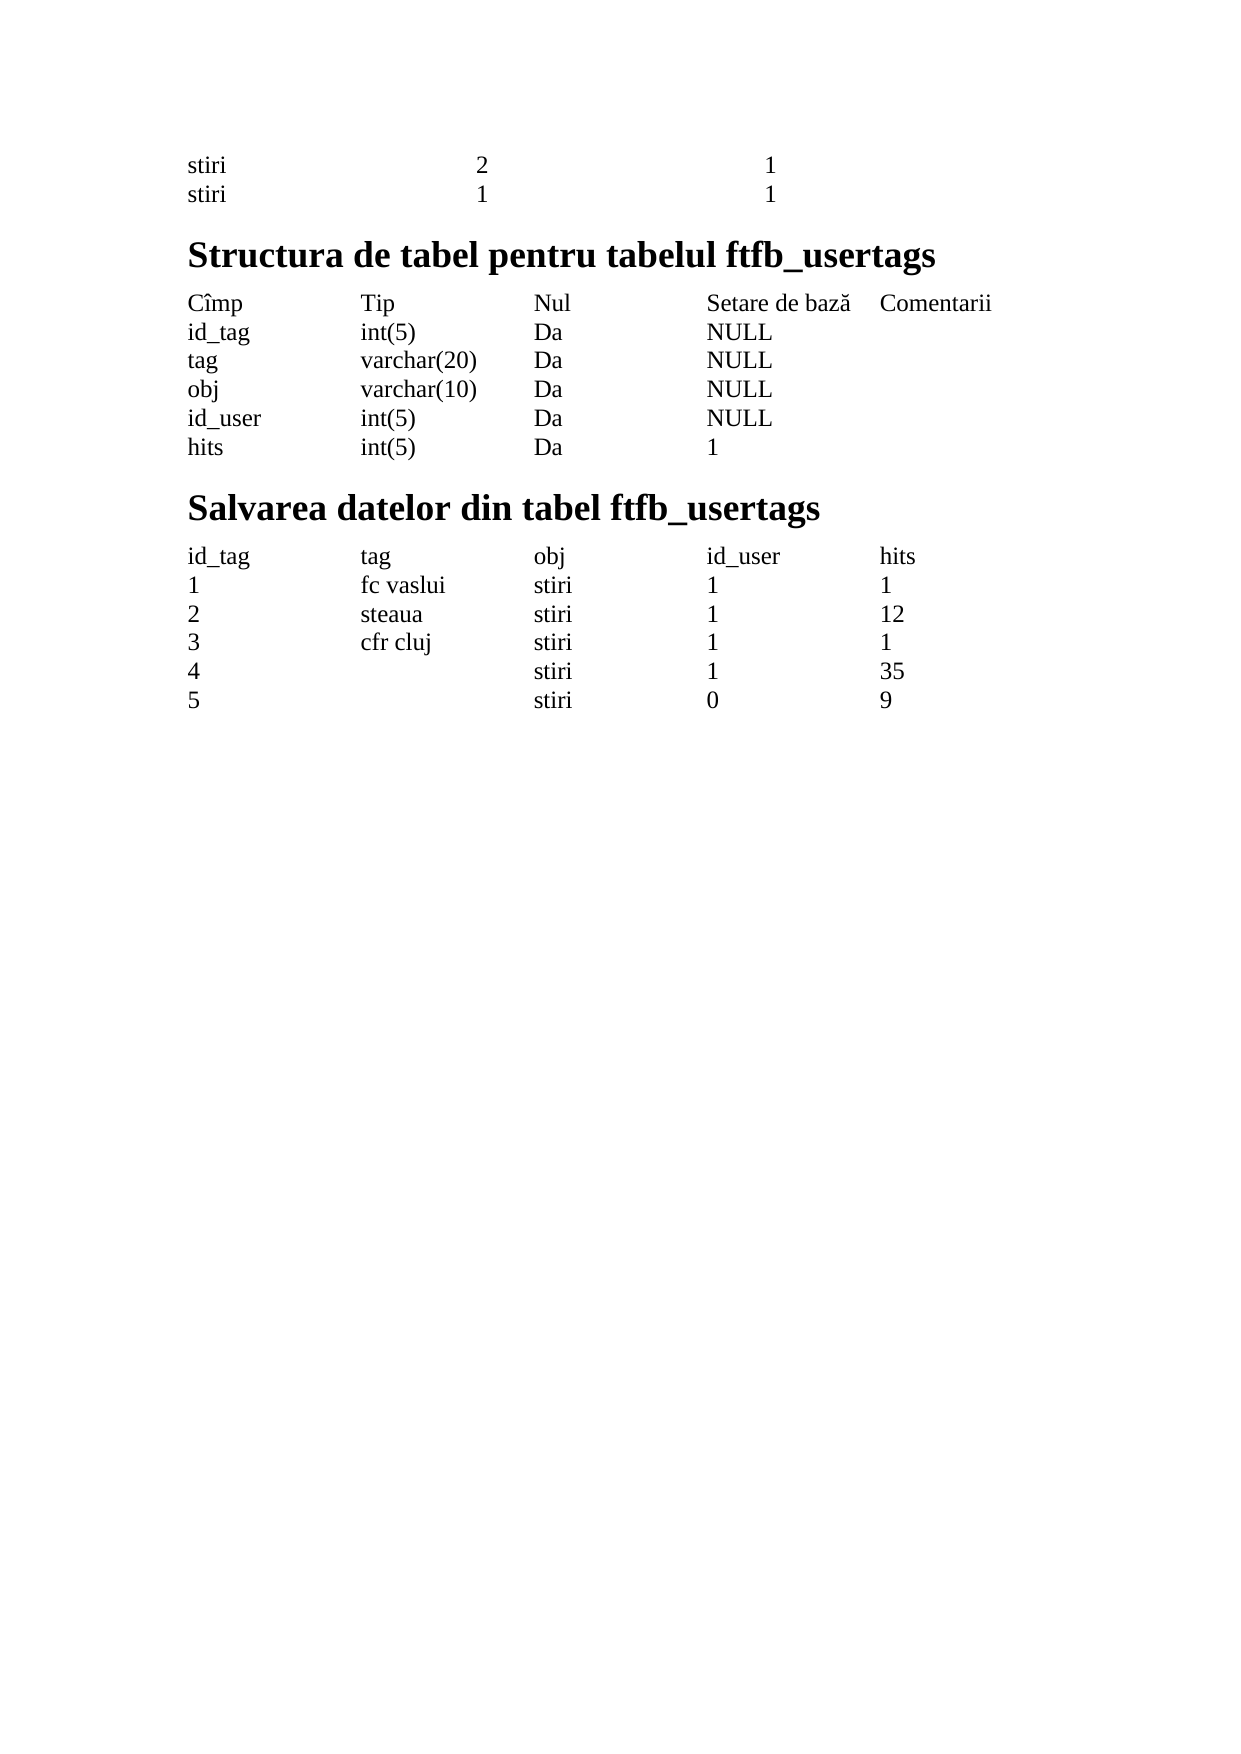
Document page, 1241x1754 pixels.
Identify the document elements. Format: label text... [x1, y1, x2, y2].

table_cell fc vaslui [360, 570, 533, 599]
table_cell 2 [188, 599, 360, 627]
table_cell tag [188, 346, 360, 374]
table_cell 1 [706, 432, 879, 461]
table_cell 0 [706, 685, 879, 714]
table_cell [880, 317, 1053, 346]
table_cell 12 [880, 599, 1053, 627]
table_cell 1 [880, 628, 1053, 656]
table_cell obj [188, 374, 360, 403]
table_cell Da [534, 374, 706, 403]
table_cell stiri [534, 570, 706, 599]
table_cell stiri [534, 685, 706, 714]
table_cell 1 [880, 570, 1053, 599]
table_header Nul [534, 288, 706, 317]
table_cell stiri [534, 656, 706, 685]
table_cell 3 [188, 628, 360, 656]
table_header Tip [360, 288, 533, 317]
table_cell [880, 403, 1053, 432]
table_cell 1 [706, 570, 879, 599]
table_cell NULL [706, 346, 879, 374]
table_cell varchar(20) [360, 346, 533, 374]
table_cell 1 [764, 150, 1053, 179]
table_cell id_user [188, 403, 360, 432]
table_cell [880, 432, 1053, 461]
table_cell stiri [534, 599, 706, 627]
table_header hits [880, 541, 1053, 570]
table_cell 1 [706, 599, 879, 627]
table_cell Da [534, 346, 706, 374]
table_header Cîmp [188, 288, 360, 317]
table_cell NULL [706, 317, 879, 346]
table_cell 1 [476, 179, 764, 207]
table_cell hits [188, 432, 360, 461]
table_cell [360, 656, 533, 685]
table_cell NULL [706, 374, 879, 403]
table_cell cfr cluj [360, 628, 533, 656]
table_cell [360, 685, 533, 714]
table_cell id_tag [188, 317, 360, 346]
table_cell 1 [706, 628, 879, 656]
table_cell NULL [706, 403, 879, 432]
table_cell Da [534, 403, 706, 432]
table_cell steaua [360, 599, 533, 627]
table_cell [880, 346, 1053, 374]
table_header id_tag [188, 541, 360, 570]
table_cell stiri [534, 628, 706, 656]
table_cell varchar(10) [360, 374, 533, 403]
table_cell 5 [188, 685, 360, 714]
subtitle Structura de tabel pentru tabelul ftfb_usertags [187, 232, 1053, 276]
table_cell 35 [880, 656, 1053, 685]
table_cell Da [534, 317, 706, 346]
table_cell [880, 374, 1053, 403]
table_cell stiri [188, 150, 476, 179]
table_cell 1 [706, 656, 879, 685]
table_header tag [360, 541, 533, 570]
table_header obj [534, 541, 706, 570]
table_cell 1 [188, 570, 360, 599]
table_cell int(5) [360, 403, 533, 432]
table_cell 4 [188, 656, 360, 685]
table_cell 1 [764, 179, 1053, 207]
subtitle Salvarea datelor din tabel ftfb_usertags [187, 486, 1053, 529]
table_header id_user [706, 541, 879, 570]
table_cell stiri [188, 179, 476, 207]
table_cell int(5) [360, 317, 533, 346]
table_cell int(5) [360, 432, 533, 461]
table_header Setare de bază [706, 288, 879, 317]
table_cell 2 [476, 150, 764, 179]
table_cell Da [534, 432, 706, 461]
table_header Comentarii [880, 288, 1053, 317]
table_cell 9 [880, 685, 1053, 714]
